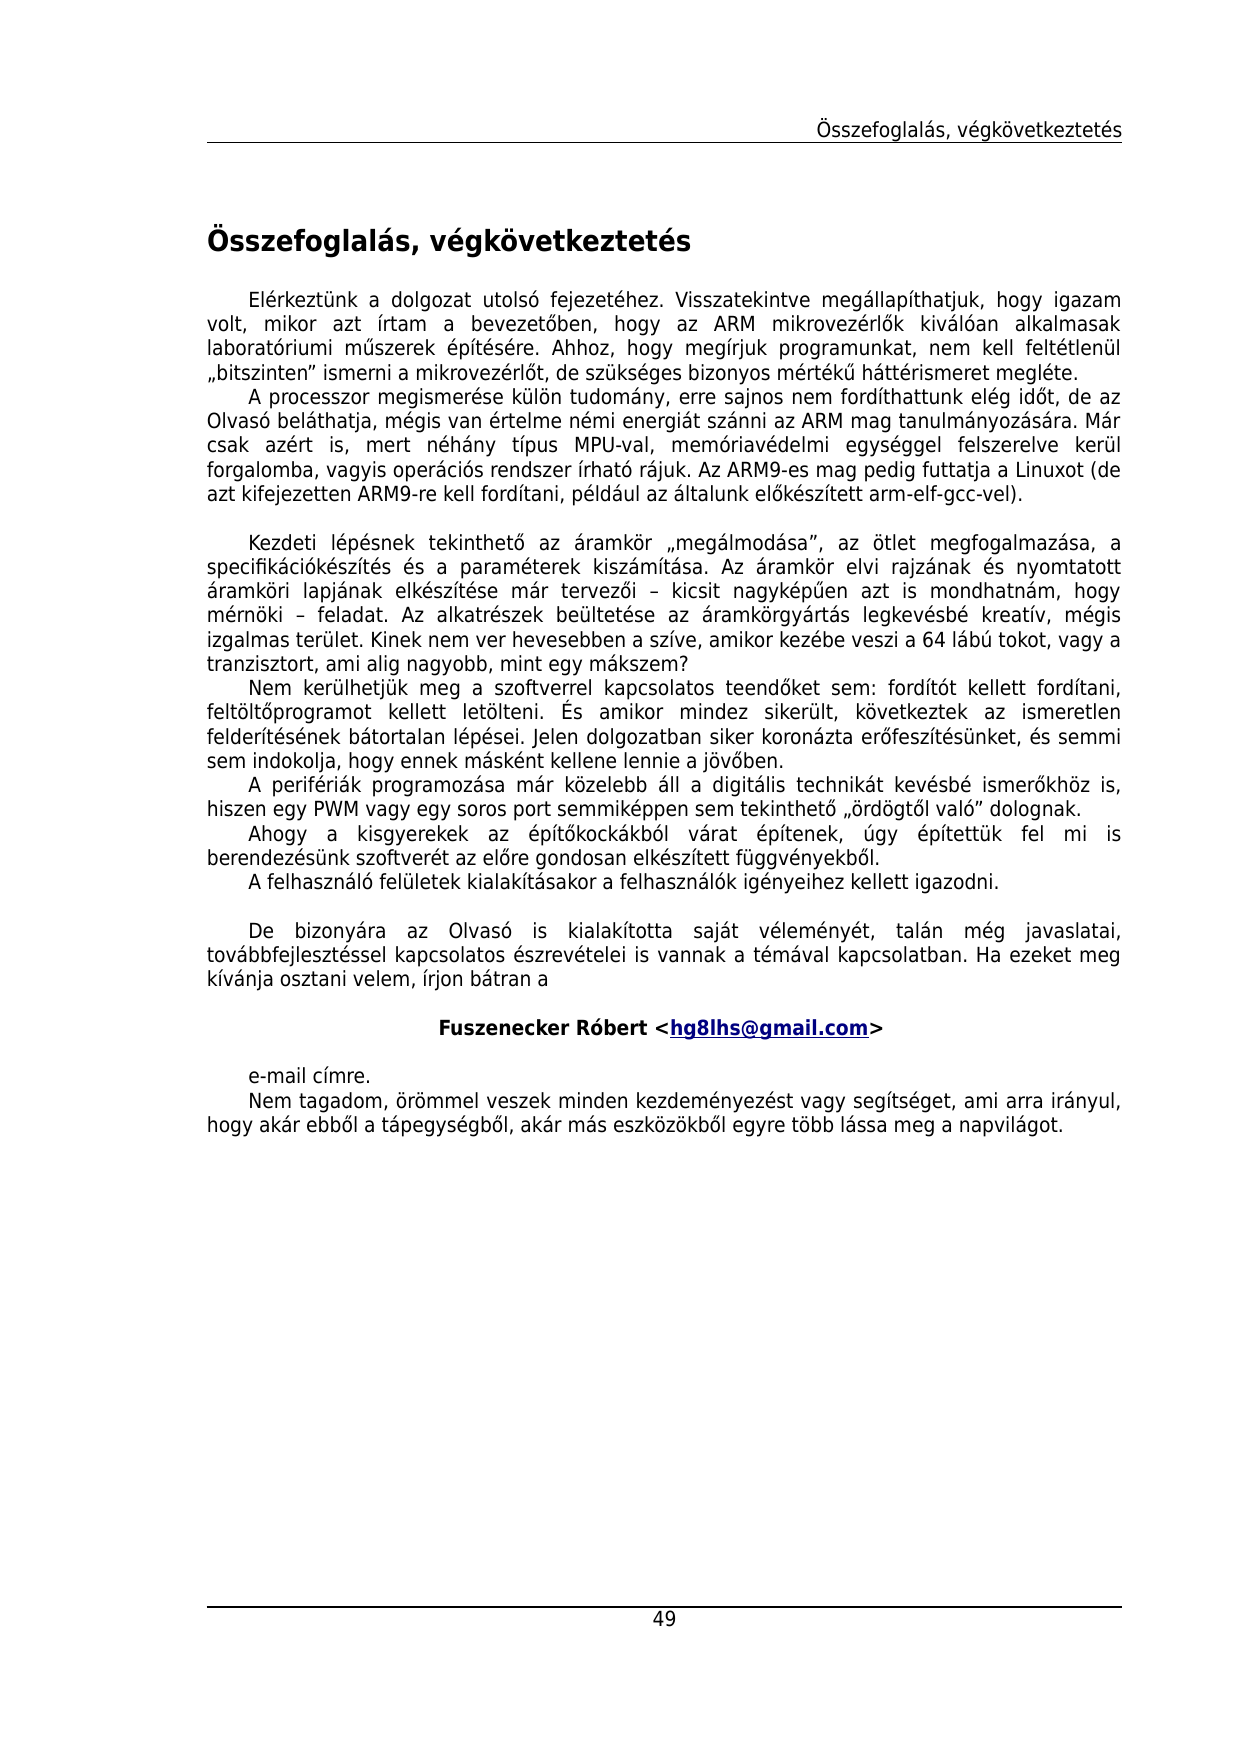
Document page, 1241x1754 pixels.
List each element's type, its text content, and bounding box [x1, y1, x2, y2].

text Kezdeti lépésnek tekinthető az áramkör „megálmodása”, az ötlet megfogalmazása, a specifikációkészítés és a paraméterek kiszámítása. Az áramkör elvi rajzának és nyomtatott áramköri lapjának elkészítése már tervezői – kicsit nagyképűen azt is mondhatnám, hogy mérnöki – feladat. Az alkatrészek beültetése az áramkörgyártás legkevésbé kreatív, mégis izgalmas terület. Kinek nem ver hevesebben a szíve, amikor kezébe veszi a 64 lábú tokot, vagy a tranzisztort, ami alig nagyobb, mint egy mákszem? [207, 531, 1122, 676]
text De bizonyára az Olvasó is kialakította saját véleményét, talán még javaslatai, továbbfejlesztéssel kapcsolatos észrevételei is vannak a témával kapcsolatban. Ha ezeket meg kívánja osztani velem, írjon bátran a [207, 919, 1122, 992]
text Fuszenecker Róbert <hg8lhs@gmail.com> [207, 1016, 1122, 1040]
text e-mail címre. [207, 1064, 1122, 1089]
text A processzor megismerése külön tudomány, erre sajnos nem fordíthattunk elég időt, de az Olvasó beláthatja, mégis van értelme némi energiát szánni az ARM mag tanulmányozására. Már csak azért is, mert néhány típus MPU-val, memóriavédelmi egységgel felszerelve kerül forgalomba, vagyis operációs rendszer írható rájuk. Az ARM9-es mag pedig futtatja a Linuxot (de azt kifejezetten ARM9-re kell fordítani, például az általunk előkészített arm‑elf‑gcc-vel). [207, 385, 1122, 506]
text A felhasználó felületek kialakításakor a felhasználók igényeihez kellett igazodni. [207, 870, 1122, 894]
text Nem kerülhetjük meg a szoftverrel kapcsolatos teendőket sem: fordítót kellett fordítani, feltöltőprogramot kellett letölteni. És amikor mindez sikerült, következtek az ismeretlen felderítésének bátortalan lépései. Jelen dolgozatban siker koronázta erőfeszítésünket, és semmi sem indokolja, hogy ennek másként kellene lennie a jövőben. [207, 676, 1122, 773]
text Ahogy a kisgyerekek az építőkockákból várat építenek, úgy építettük fel mi is berendezésünk szoftverét az előre gondosan elkészített függvényekből. [207, 822, 1122, 870]
text Nem tagadom, örömmel veszek minden kezdeményezést vagy segítséget, ami arra irányul, hogy akár ebből a tápegységből, akár más eszközökből egyre több lássa meg a napvilágot. [207, 1089, 1122, 1137]
text A perifériák programozása már közelebb áll a digitális technikát kevésbé ismerőkhöz is, hiszen egy PWM vagy egy soros port semmiképpen sem tekinthető „ördögtől való” dolognak. [207, 773, 1122, 822]
text Elérkeztünk a dolgozat utolsó fejezetéhez. Visszatekintve megállapíthatjuk, hogy igazam volt, mikor azt írtam a bevezetőben, hogy az ARM mikrovezérlők kiválóan alkalmasak laboratóriumi műszerek építésére. Ahhoz, hogy megírjuk programunkat, nem kell feltétlenül „bitszinten” ismerni a mikrovezérlőt, de szükséges bizonyos mértékű háttérismeret megléte. [207, 288, 1122, 385]
subtitle Összefoglalás, végkövetkeztetés [207, 224, 1122, 258]
